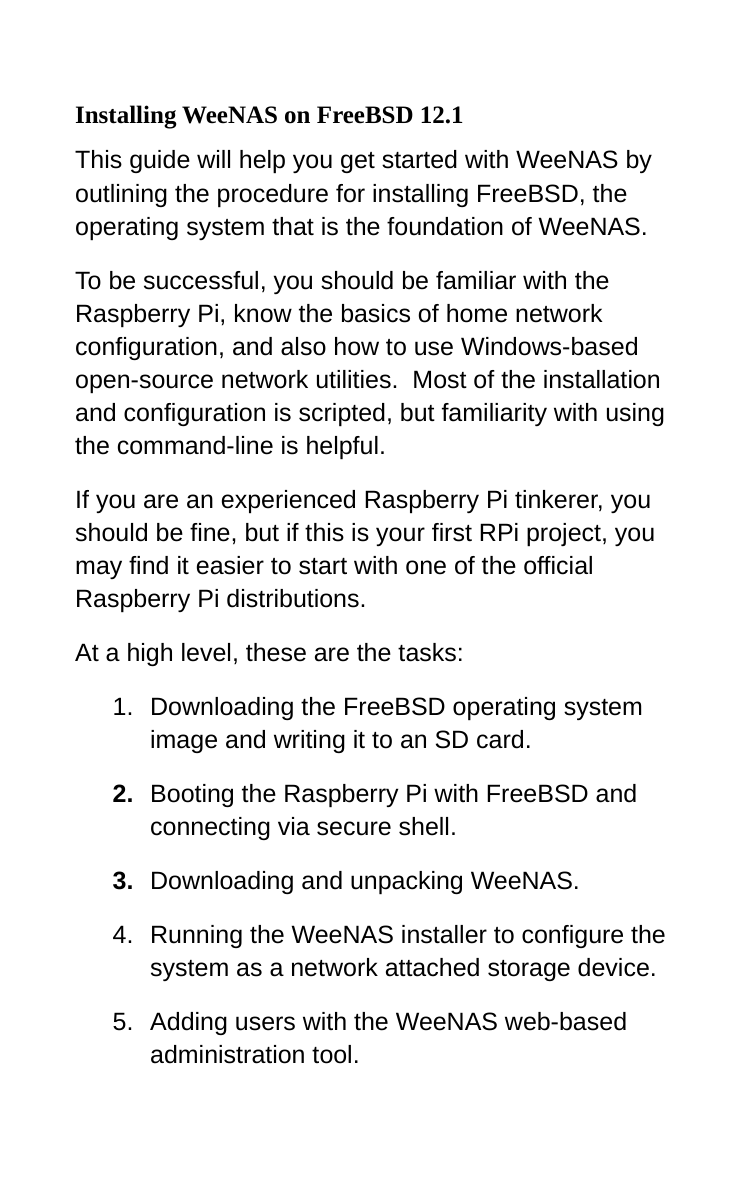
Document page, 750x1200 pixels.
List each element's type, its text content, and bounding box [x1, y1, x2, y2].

list Running the WeeNAS installer to configure the system as a network attached storage device. [112, 920, 675, 982]
subtitle Installing WeeNAS on FreeBSD 12.1 [75, 100, 675, 129]
text This guide will help you get started with WeeNAS by outlining the procedure for installing FreeBSD, the operating system that is the foundation of WeeNAS. [75, 146, 675, 240]
list Adding users with the WeeNAS web-based administration tool. [112, 1007, 675, 1069]
text At a high level, these are the tasks: [75, 638, 675, 667]
list Downloading the FreeBSD operating system image and writing it to an SD card. [112, 692, 675, 754]
list Booting the Raspberry Pi with FreeBSD and connecting via secure shell. [112, 779, 675, 841]
text To be successful, you should be familiar with the Raspberry Pi, know the basics of home network configuration, and also how to use Windows-based open-source network utilities. Most of the installation and configuration is scripted, but familiarity with using the command-line is helpful. [75, 266, 675, 459]
list Downloading and unpacking WeeNAS. [112, 866, 675, 895]
text If you are an experienced Raspberry Pi tinkerer, you should be fine, but if this is your first RPi project, you may find it easier to start with one of the official Raspberry Pi distributions. [75, 485, 675, 613]
